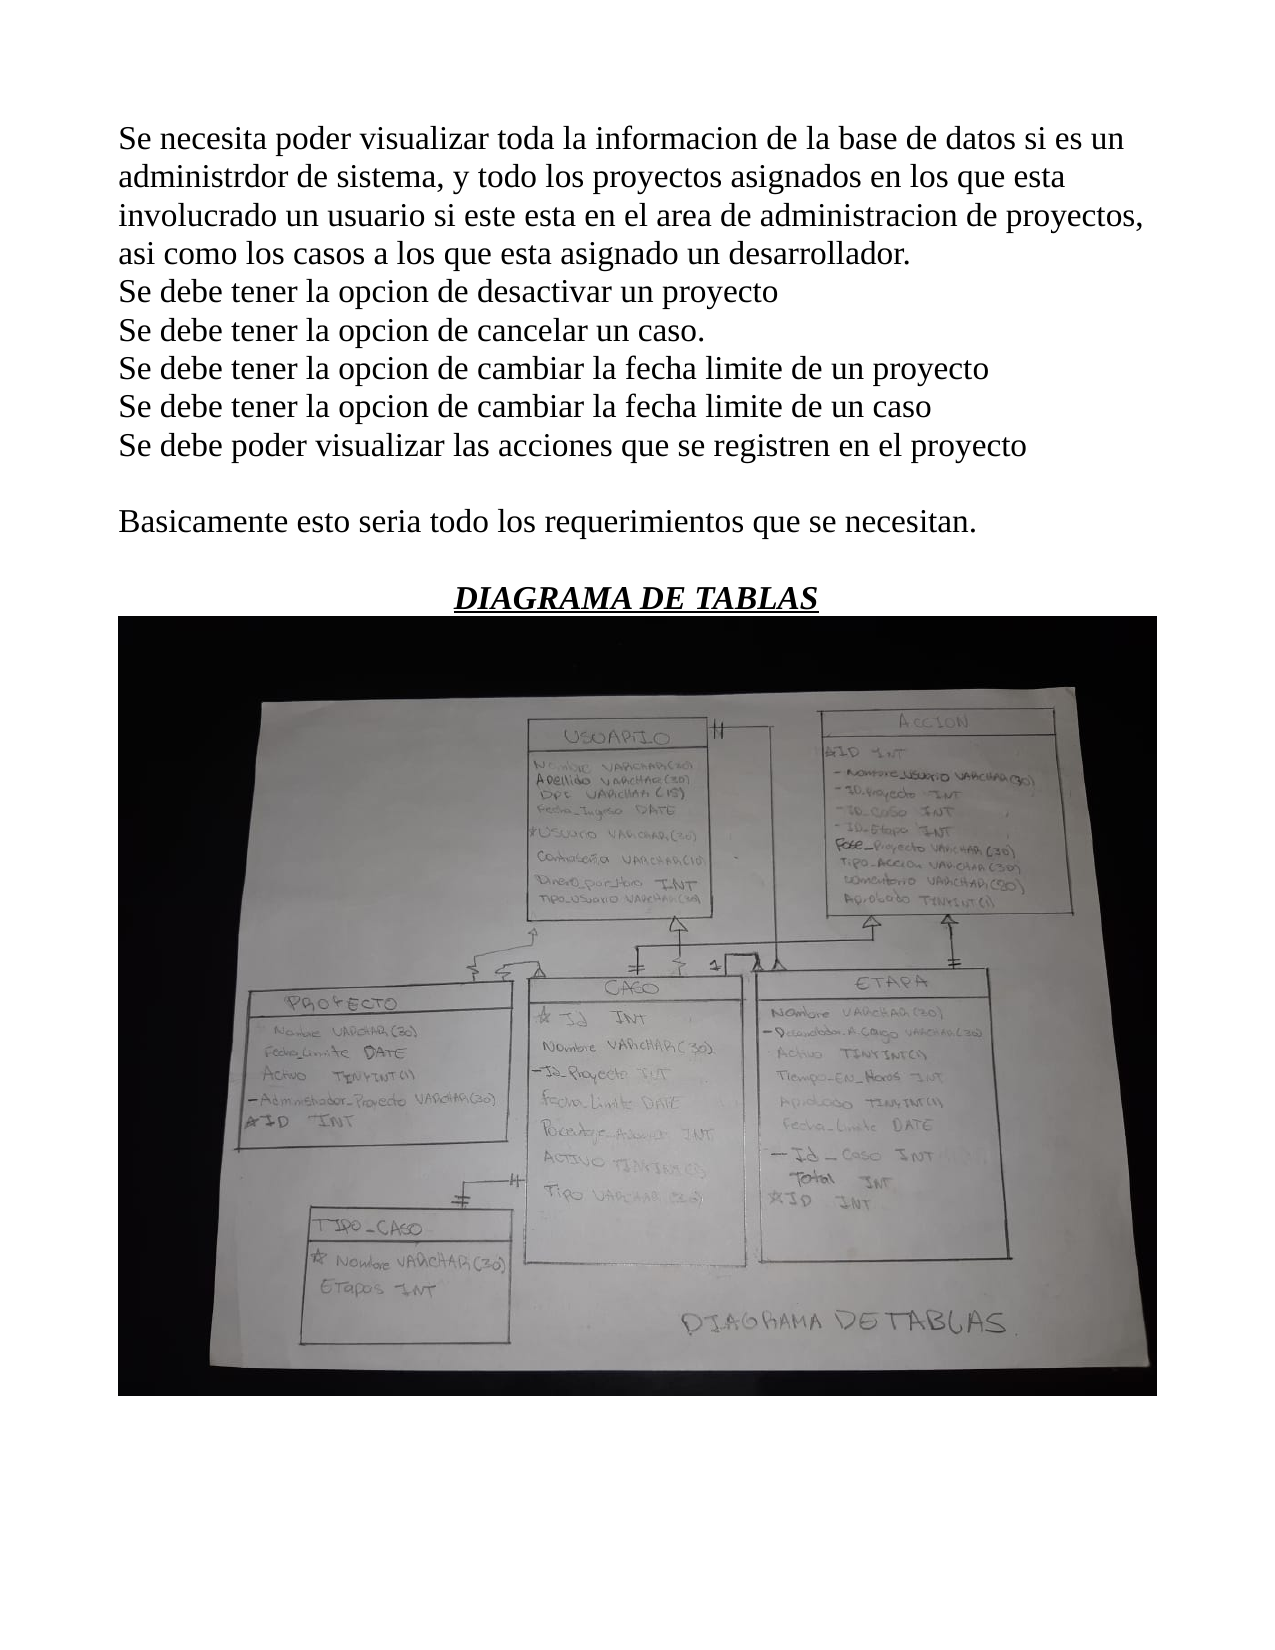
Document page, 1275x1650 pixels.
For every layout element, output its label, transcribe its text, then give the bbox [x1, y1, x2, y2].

text Se necesita poder visualizar toda la informacion de la base de datos si es un administrdor de sistema, y todo los proyectos asignados en los que esta involucrado un usuario si este esta en el area de administracion de proyectos, asi como los casos a los que esta asignado un desarrollador. [118, 118, 1157, 271]
text DIAGRAMA DE TABLAS [118, 578, 1157, 616]
text Se debe tener la opcion de cancelar un caso. [118, 310, 1157, 348]
text Se debe tener la opcion de cambiar la fecha limite de un proyecto [118, 348, 1157, 386]
text Se debe tener la opcion de cambiar la fecha limite de un caso [118, 386, 1157, 425]
picture [118, 616, 1157, 1396]
text Basicamente esto seria todo los requerimientos que se necesitan. [118, 501, 1157, 540]
text Se debe tener la opcion de desactivar un proyecto [118, 271, 1157, 310]
text Se debe poder visualizar las acciones que se registren en el proyecto [118, 425, 1157, 463]
